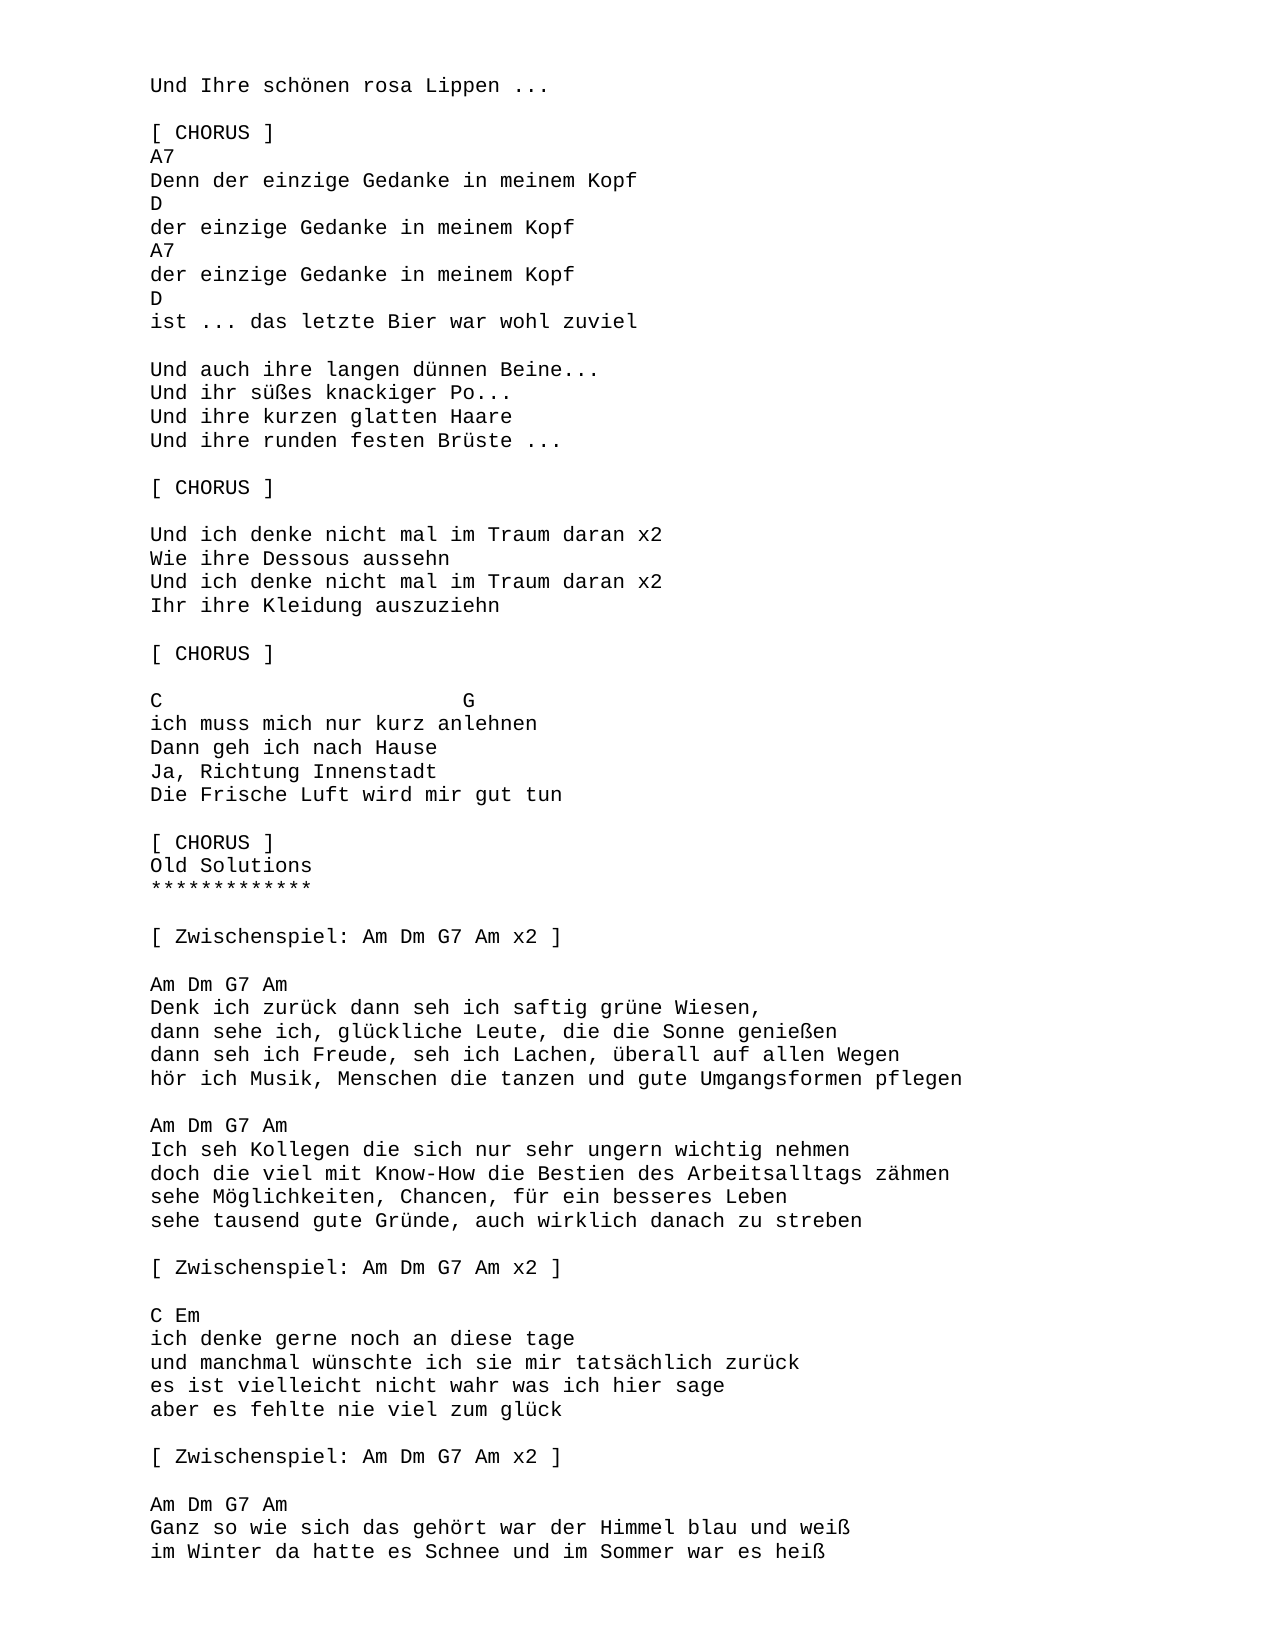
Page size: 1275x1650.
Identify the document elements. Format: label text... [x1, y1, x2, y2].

text D [150, 288, 1125, 311]
text Die Frische Luft wird mir gut tun [150, 784, 1125, 808]
text im Winter da hatte es Schnee und im Sommer war es heiß [150, 1541, 1125, 1565]
text [ CHORUS ] [150, 122, 1125, 146]
text doch die viel mit Know-How die Bestien des Arbeitsalltags zähmen [150, 1163, 1125, 1186]
text A7 [150, 241, 1125, 264]
text aber es fehlte nie viel zum glück [150, 1399, 1125, 1423]
text Denk ich zurück dann seh ich saftig grüne Wiesen, [150, 997, 1125, 1021]
text A7 [150, 146, 1125, 169]
text dann sehe ich, glückliche Leute, die die Sonne genießen [150, 1021, 1125, 1044]
text dann seh ich Freude, seh ich Lachen, überall auf allen Wegen [150, 1044, 1125, 1068]
text Ich seh Kollegen die sich nur sehr ungern wichtig nehmen [150, 1139, 1125, 1163]
text ich muss mich nur kurz anlehnen [150, 713, 1125, 737]
text Ihr ihre Kleidung auszuziehn [150, 595, 1125, 619]
text ist ... das letzte Bier war wohl zuviel [150, 311, 1125, 335]
text Denn der einzige Gedanke in meinem Kopf [150, 169, 1125, 193]
text [ Zwischenspiel: Am Dm G7 Am x2 ] [150, 1257, 1125, 1281]
text Und ihre kurzen glatten Haare [150, 406, 1125, 430]
text der einzige Gedanke in meinem Kopf [150, 264, 1125, 288]
text C G [150, 690, 1125, 713]
text und manchmal wünschte ich sie mir tatsächlich zurück [150, 1352, 1125, 1376]
text ich denke gerne noch an diese tage [150, 1328, 1125, 1352]
text sehe Möglichkeiten, Chancen, für ein besseres Leben [150, 1186, 1125, 1210]
text der einzige Gedanke in meinem Kopf [150, 217, 1125, 241]
text Ganz so wie sich das gehört war der Himmel blau und weiß [150, 1517, 1125, 1541]
text [ CHORUS ] [150, 832, 1125, 855]
text Dann geh ich nach Hause [150, 737, 1125, 761]
text Ja, Richtung Innenstadt [150, 761, 1125, 784]
text Und ihr süßes knackiger Po... [150, 382, 1125, 406]
text [ CHORUS ] [150, 642, 1125, 666]
text Wie ihre Dessous aussehn [150, 548, 1125, 572]
text [ CHORUS ] [150, 477, 1125, 501]
text sehe tausend gute Gründe, auch wirklich danach zu streben [150, 1210, 1125, 1234]
text Am Dm G7 Am [150, 1115, 1125, 1139]
text Und ich denke nicht mal im Traum daran x2 [150, 572, 1125, 595]
text [ Zwischenspiel: Am Dm G7 Am x2 ] [150, 1446, 1125, 1470]
text D [150, 193, 1125, 217]
text Und Ihre schönen rosa Lippen ... [150, 75, 1125, 99]
text ************* [150, 879, 1125, 903]
text Old Solutions [150, 855, 1125, 879]
text Und auch ihre langen dünnen Beine... [150, 359, 1125, 382]
text Und ihre runden festen Brüste ... [150, 430, 1125, 453]
text hör ich Musik, Menschen die tanzen und gute Umgangsformen pflegen [150, 1068, 1125, 1092]
text Und ich denke nicht mal im Traum daran x2 [150, 524, 1125, 548]
text es ist vielleicht nicht wahr was ich hier sage [150, 1376, 1125, 1399]
text Am Dm G7 Am [150, 973, 1125, 997]
text Am Dm G7 Am [150, 1494, 1125, 1517]
text C Em [150, 1304, 1125, 1328]
text [ Zwischenspiel: Am Dm G7 Am x2 ] [150, 926, 1125, 950]
